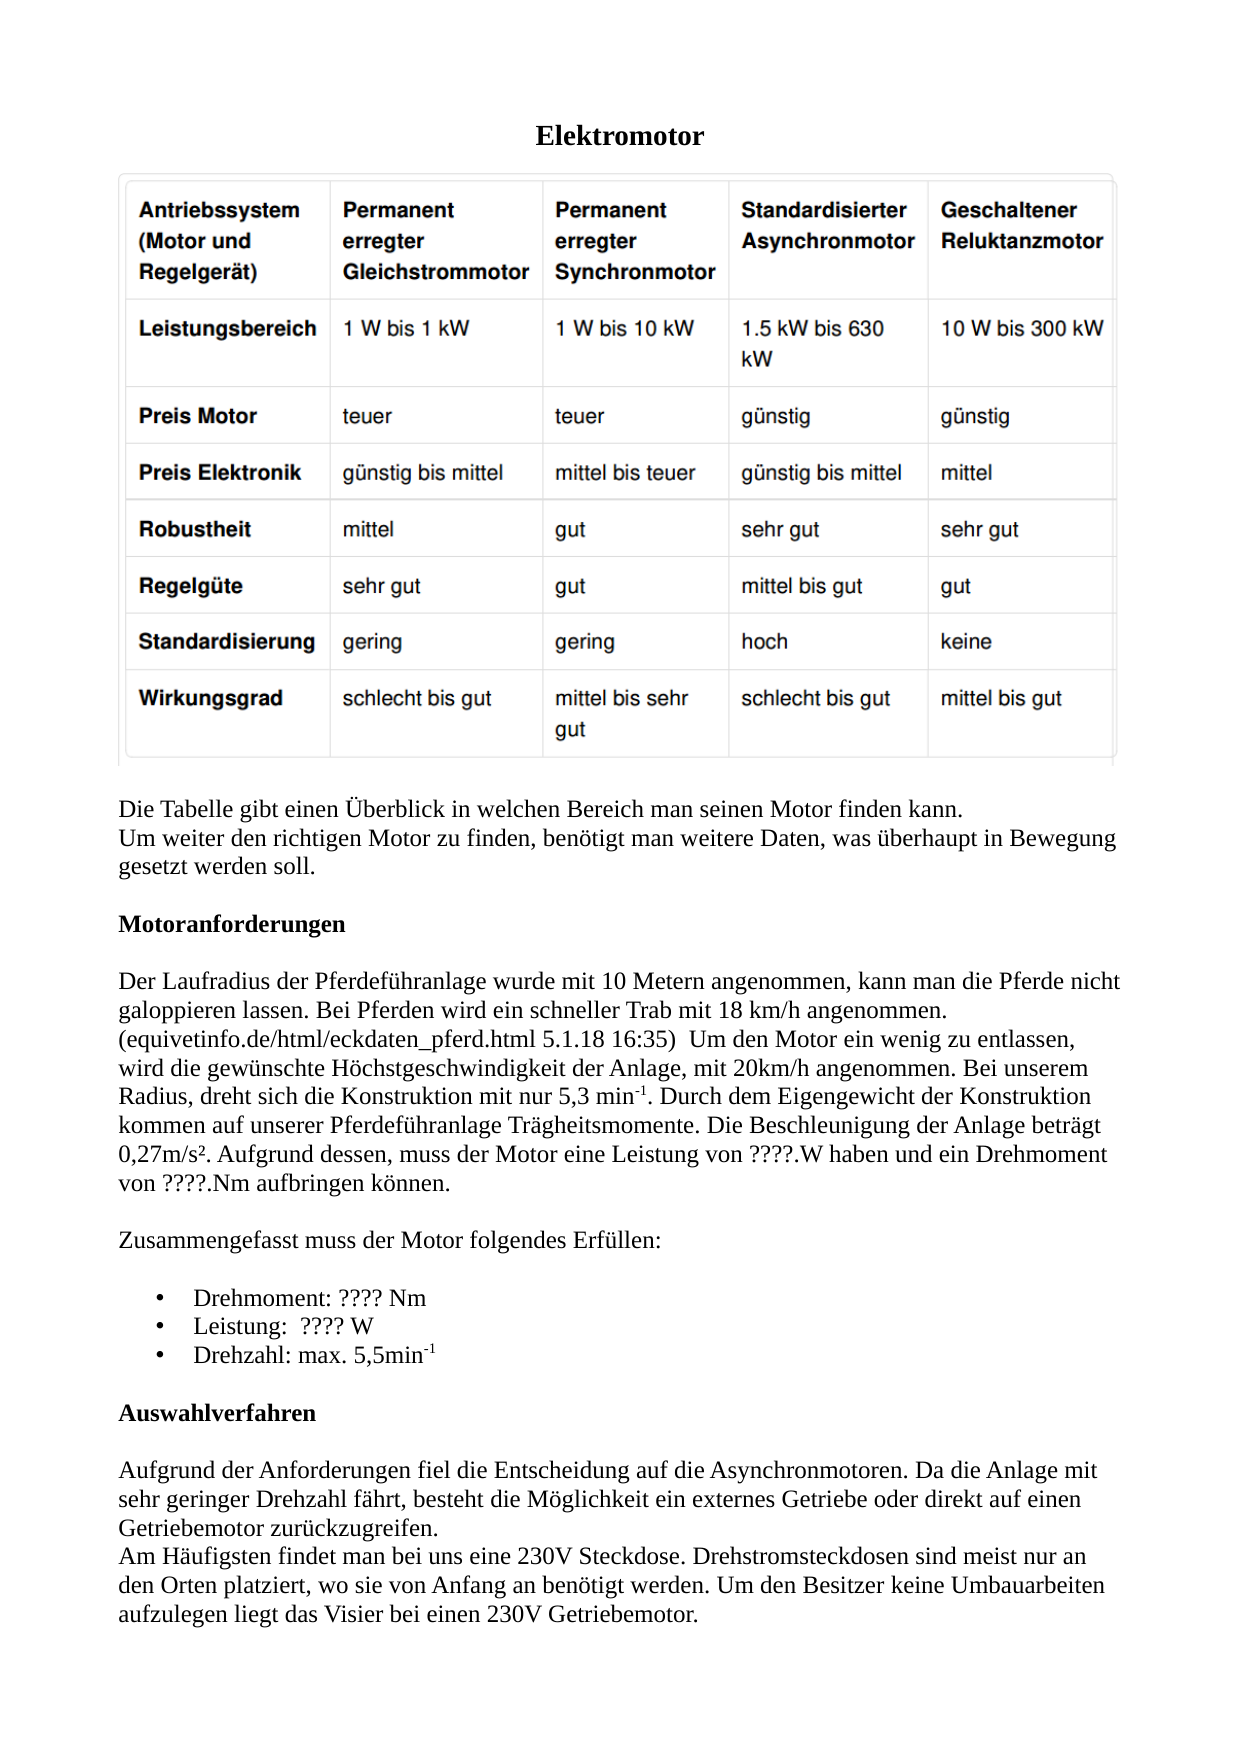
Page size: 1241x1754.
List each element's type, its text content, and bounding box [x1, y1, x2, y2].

text Zusammengefasst muss der Motor folgendes Erfüllen: [118, 1225, 1122, 1254]
text Am Häufigsten findet man bei uns eine 230V Steckdose. Drehstromsteckdosen sind meist nur an den Orten platziert, wo sie von Anfang an benötigt werden. Um den Besitzer keine Umbauarbeiten aufzulegen liegt das Visier bei einen 230V Getriebemotor. [118, 1541, 1122, 1628]
list Drehzahl: max. 5,5min-1 [156, 1340, 1122, 1369]
text Der Laufradius der Pferdeführanlage wurde mit 10 Metern angenommen, kann man die Pferde nicht galoppieren lassen. Bei Pferden wird ein schneller Trab mit 18 km/h angenommen. (equivetinfo.de/html/eckdaten_pferd.html 5.1.18 16:35) Um den Motor ein wenig zu entlassen, wird die gewünschte Höchstgeschwindigkeit der Anlage, mit 20km/h angenommen. Bei unserem Radius, dreht sich die Konstruktion mit nur 5,3 min-1. Durch dem Eigengewicht der Konstruktion kommen auf unserer Pferdeführanlage Trägheitsmomente. Die Beschleunigung der Anlage beträgt 0,27m/s². Aufgrund dessen, muss der Motor eine Leistung von ????.W haben und ein Drehmoment von ????.Nm aufbringen können. [118, 966, 1122, 1196]
text Motoranforderungen [118, 909, 1122, 938]
text Die Tabelle gibt einen Überblick in welchen Bereich man seinen Motor finden kann. [118, 794, 1122, 823]
picture [118, 173, 1123, 766]
list Leistung: ???? W [156, 1311, 1122, 1340]
text Aufgrund der Anforderungen fiel die Entscheidung auf die Asynchronmotoren. Da die Anlage mit sehr geringer Drehzahl fährt, besteht die Möglichkeit ein externes Getriebe oder direkt auf einen Getriebemotor zurückzugreifen. [118, 1455, 1122, 1541]
list Drehmoment: ???? Nm [156, 1283, 1122, 1311]
text Auswahlverfahren [118, 1398, 1122, 1426]
text Elektromotor [118, 118, 1122, 152]
text Um weiter den richtigen Motor zu finden, benötigt man weitere Daten, was überhaupt in Bewegung gesetzt werden soll. [118, 823, 1122, 880]
